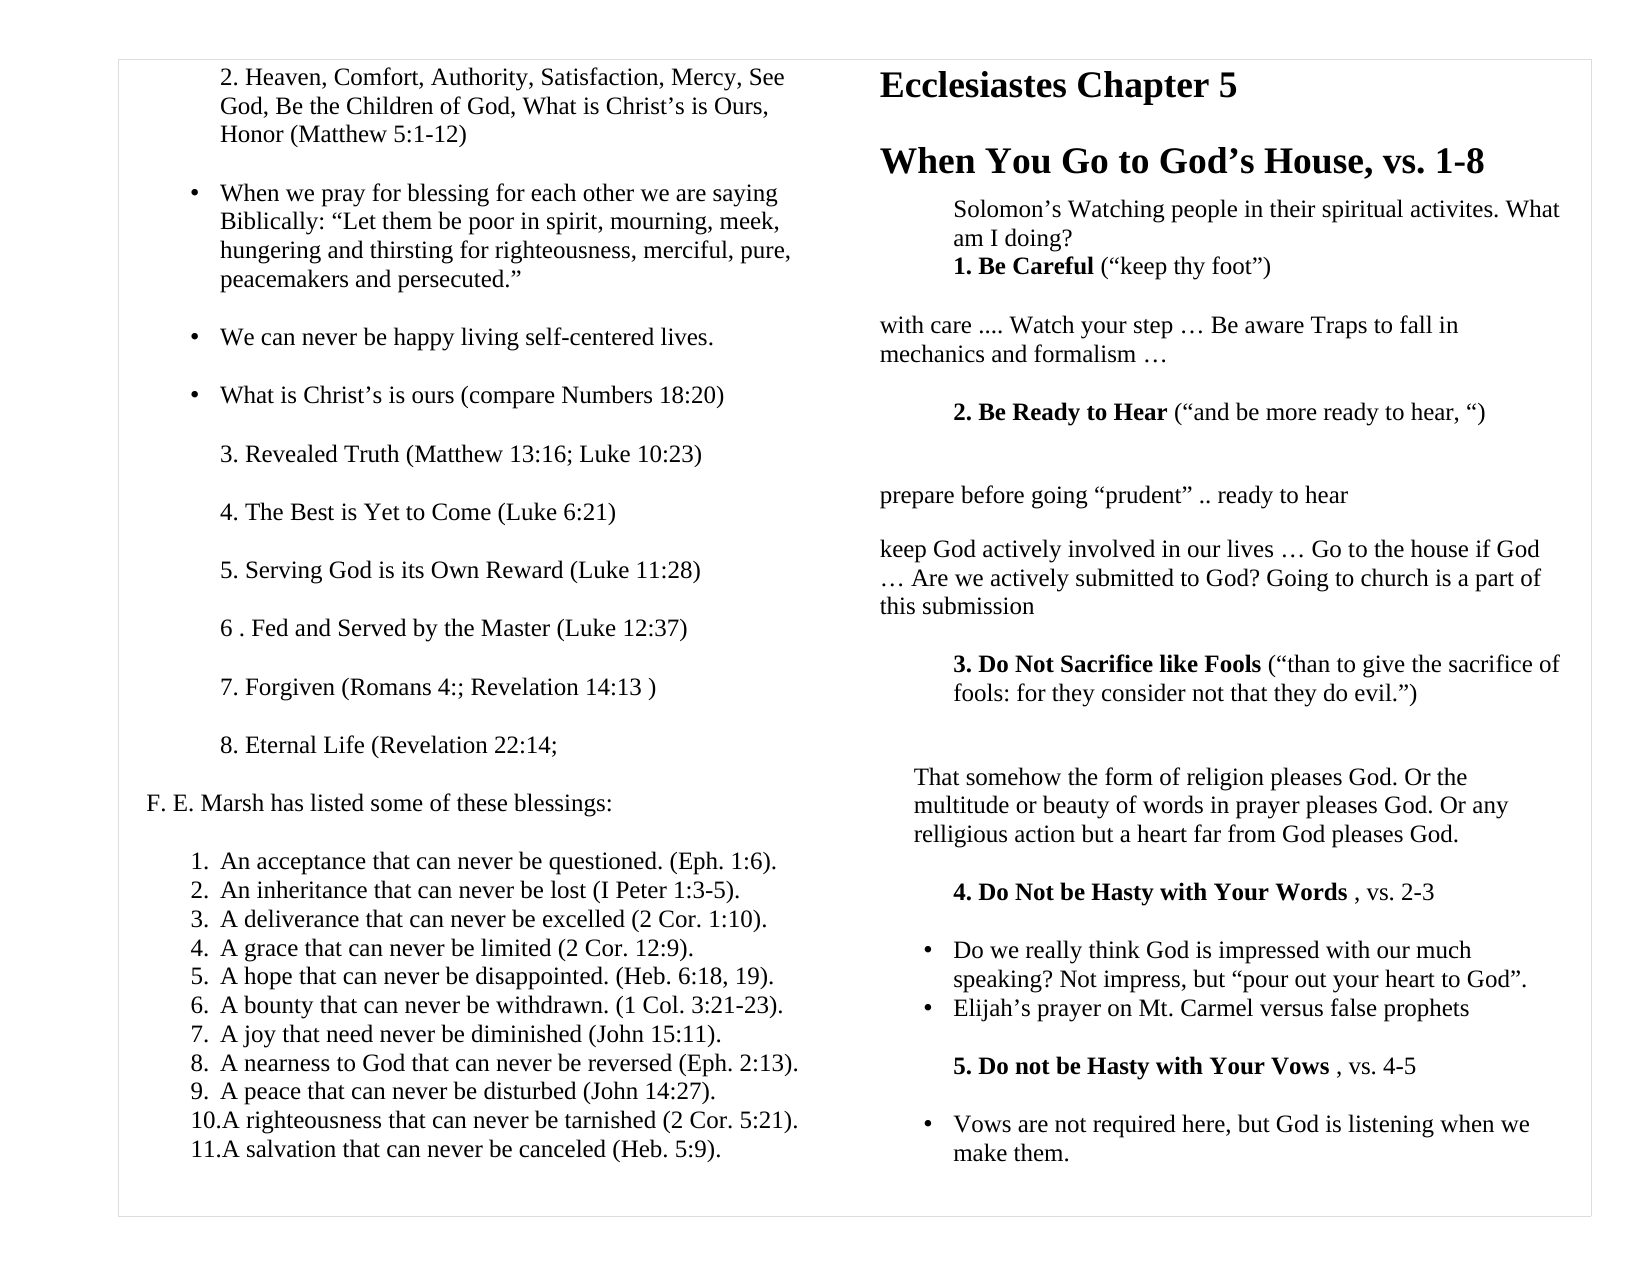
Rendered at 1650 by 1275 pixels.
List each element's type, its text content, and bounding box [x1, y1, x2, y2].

list A joy that need never be diminished (John 15:11). [190, 1019, 829, 1048]
list We can never be happy living self-centered lives. [190, 322, 829, 351]
list When we pray for blessing for each other we are saying Biblically: “Let them be poor in spirit, mourning, meek, hungering and thirsting for righteousness, merciful, pure, peacemakers and persecuted.” [190, 178, 829, 293]
list A hope that can never be disappointed. (Heb. 6:18, 19). [190, 961, 829, 990]
list 4. Do Not be Hasty with Your Words , vs. 2-3 [924, 877, 1563, 906]
list 3. Revealed Truth (Matthew 13:16; Luke 10:23) [190, 439, 829, 467]
list An acceptance that can never be questioned. (Eph. 1:6). [190, 846, 829, 875]
list An inheritance that can never be lost (I Peter 1:3-5). [190, 875, 829, 904]
list Vows are not required here, but God is listening when we make them. [924, 1109, 1563, 1167]
list 5. Serving God is its Own Reward (Luke 11:28) [190, 555, 829, 584]
subtitle Ecclesiastes Chapter 5 [879, 62, 1563, 105]
text keep God actively involved in our lives … Go to the house if God … Are we actively submitted to God? Going to church is a part of this submission [879, 534, 1563, 620]
list 2. Be Ready to Hear (“and be more ready to hear, “) [924, 397, 1563, 426]
list Do we really think God is impressed with our much speaking? Not impress, but “pour out your heart to God”. [924, 936, 1563, 993]
text with care .... Watch your step … Be aware Traps to fall in mechanics and formalism … [879, 310, 1563, 367]
subtitle When You Go to God’s House, vs. 1-8 [879, 138, 1563, 182]
list 2. Heaven, Comfort, Authority, Satisfaction, Mercy, See God, Be the Children of God, What is Christ’s is Ours, Honor (Matthew 5:1-12) [190, 62, 829, 148]
list 3. Do Not Sacrifice like Fools (“than to give the sacrifice of fools: for they consider not that they do evil.”) [924, 649, 1563, 707]
text That somehow the form of religion pleases God. Or the multitude or beauty of words in prayer pleases God. Or any relligious action but a heart far from God pleases God. [913, 762, 1529, 848]
list 1. Be Careful (“keep thy foot”) [924, 252, 1563, 280]
list A bounty that can never be withdrawn. (1 Col. 3:21-23). [190, 990, 829, 1019]
list A grace that can never be limited (2 Cor. 12:9). [190, 933, 829, 961]
list 4. The Best is Yet to Come (Luke 6:21) [190, 497, 829, 526]
list Solomon’s Watching people in their spiritual activites. What am I doing? [924, 194, 1563, 252]
list 5. Do not be Hasty with Your Vows , vs. 4-5 [924, 1051, 1563, 1080]
list A nearness to God that can never be reversed (Eph. 2:13). [190, 1048, 829, 1076]
list 7. Forgiven (Romans 4:; Revelation 14:13 ) [190, 672, 829, 700]
list Elijah’s prayer on Mt. Carmel versus false prophets [924, 993, 1563, 1022]
list What is Christ’s is ours (compare Numbers 18:20) [190, 381, 829, 409]
list A righteousness that can never be tarnished (2 Cor. 5:21). [190, 1105, 829, 1134]
list A deliverance that can never be excelled (2 Cor. 1:10). [190, 904, 829, 933]
text F. E. Marsh has listed some of these blessings: [146, 788, 829, 817]
list A salvation that can never be canceled (Heb. 5:9). [190, 1134, 829, 1163]
list 8. Eternal Life (Revelation 22:14; [190, 730, 829, 759]
list A peace that can never be disturbed (John 14:27). [190, 1076, 829, 1105]
text prepare before going “prudent” .. ready to hear [879, 480, 1563, 509]
list 6 . Fed and Served by the Master (Luke 12:37) [190, 613, 829, 642]
